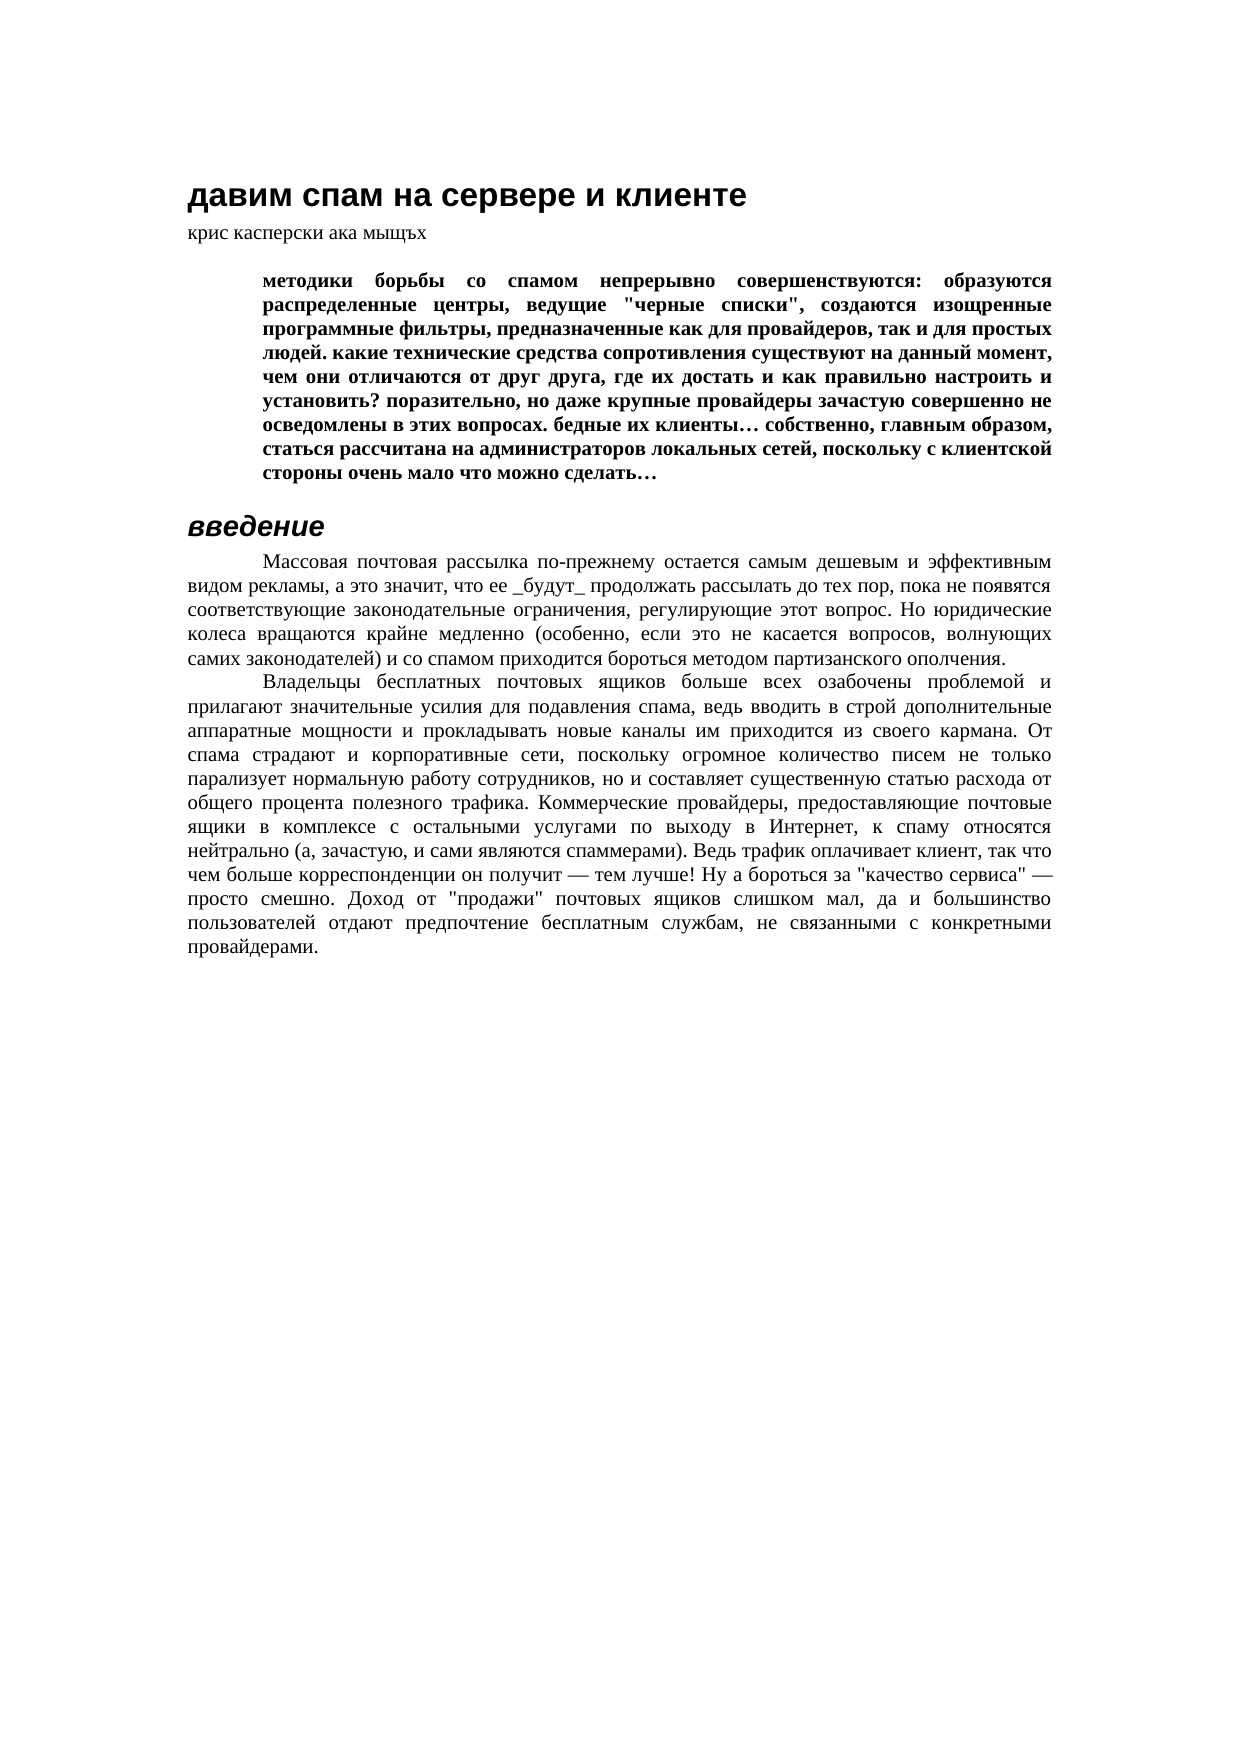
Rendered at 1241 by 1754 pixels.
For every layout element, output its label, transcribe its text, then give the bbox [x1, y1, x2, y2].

text Массовая почтовая рассылка по-прежнему остается самым дешевым и эффективным видом рекламы, а это значит, что ее _будут_ продолжать рассылать до тех пор, пока не появятся соответствующие законодательные ограничения, регулирующие этот вопрос. Но юридические колеса вращаются крайне медленно (особенно, если это не касается вопросов, волнующих самих законодателей) и со спамом приходится бороться методом партизанского ополчения. [187, 549, 1053, 669]
subtitle давим спам на сервере и клиенте [187, 175, 1053, 213]
text Владельцы бесплатных почтовых ящиков больше всех озабочены проблемой и прилагают значительные усилия для подавления спама, ведь вводить в строй дополнительные аппаратные мощности и прокладывать новые каналы им приходится из своего кармана. От спама страдают и корпоративные сети, поскольку огромное количество писем не только парализует нормальную работу сотрудников, но и составляет существенную статью расхода от общего процента полезного трафика. Коммерческие провайдеры, предоставляющие почтовые ящики в комплексе с остальными услугами по выходу в Интернет, к спаму относятся нейтрально (а, зачастую, и сами являются спаммерами). Ведь трафик оплачивает клиент, так что чем больше корреспонденции он получит — тем лучше! Ну а бороться за "качество сервиса" — просто смешно. Доход от "продажи" почтовых ящиков слишком мал, да и большинство пользователей отдают предпочтение бесплатным службам, не связанными с конкретными провайдерами. [187, 669, 1053, 958]
subtitle введение [187, 509, 1053, 543]
text крис касперски ака мыщъх [187, 220, 1053, 244]
text методики борьбы со спамом непрерывно совершенствуются: образуются распределенные центры, ведущие "черные списки", создаются изощренные программные фильтры, предназначенные как для провайдеров, так и для простых людей. какие технические средства сопротивления существуют на данный момент, чем они отличаются от друг друга, где их достать и как правильно настроить и установить? поразительно, но даже крупные провайдеры зачастую совершенно не осведомлены в этих вопросах. бедные их клиенты… собственно, главным образом, статься рассчитана на администраторов локальных сетей, поскольку с клиентской стороны очень мало что можно сделать… [262, 268, 1053, 484]
